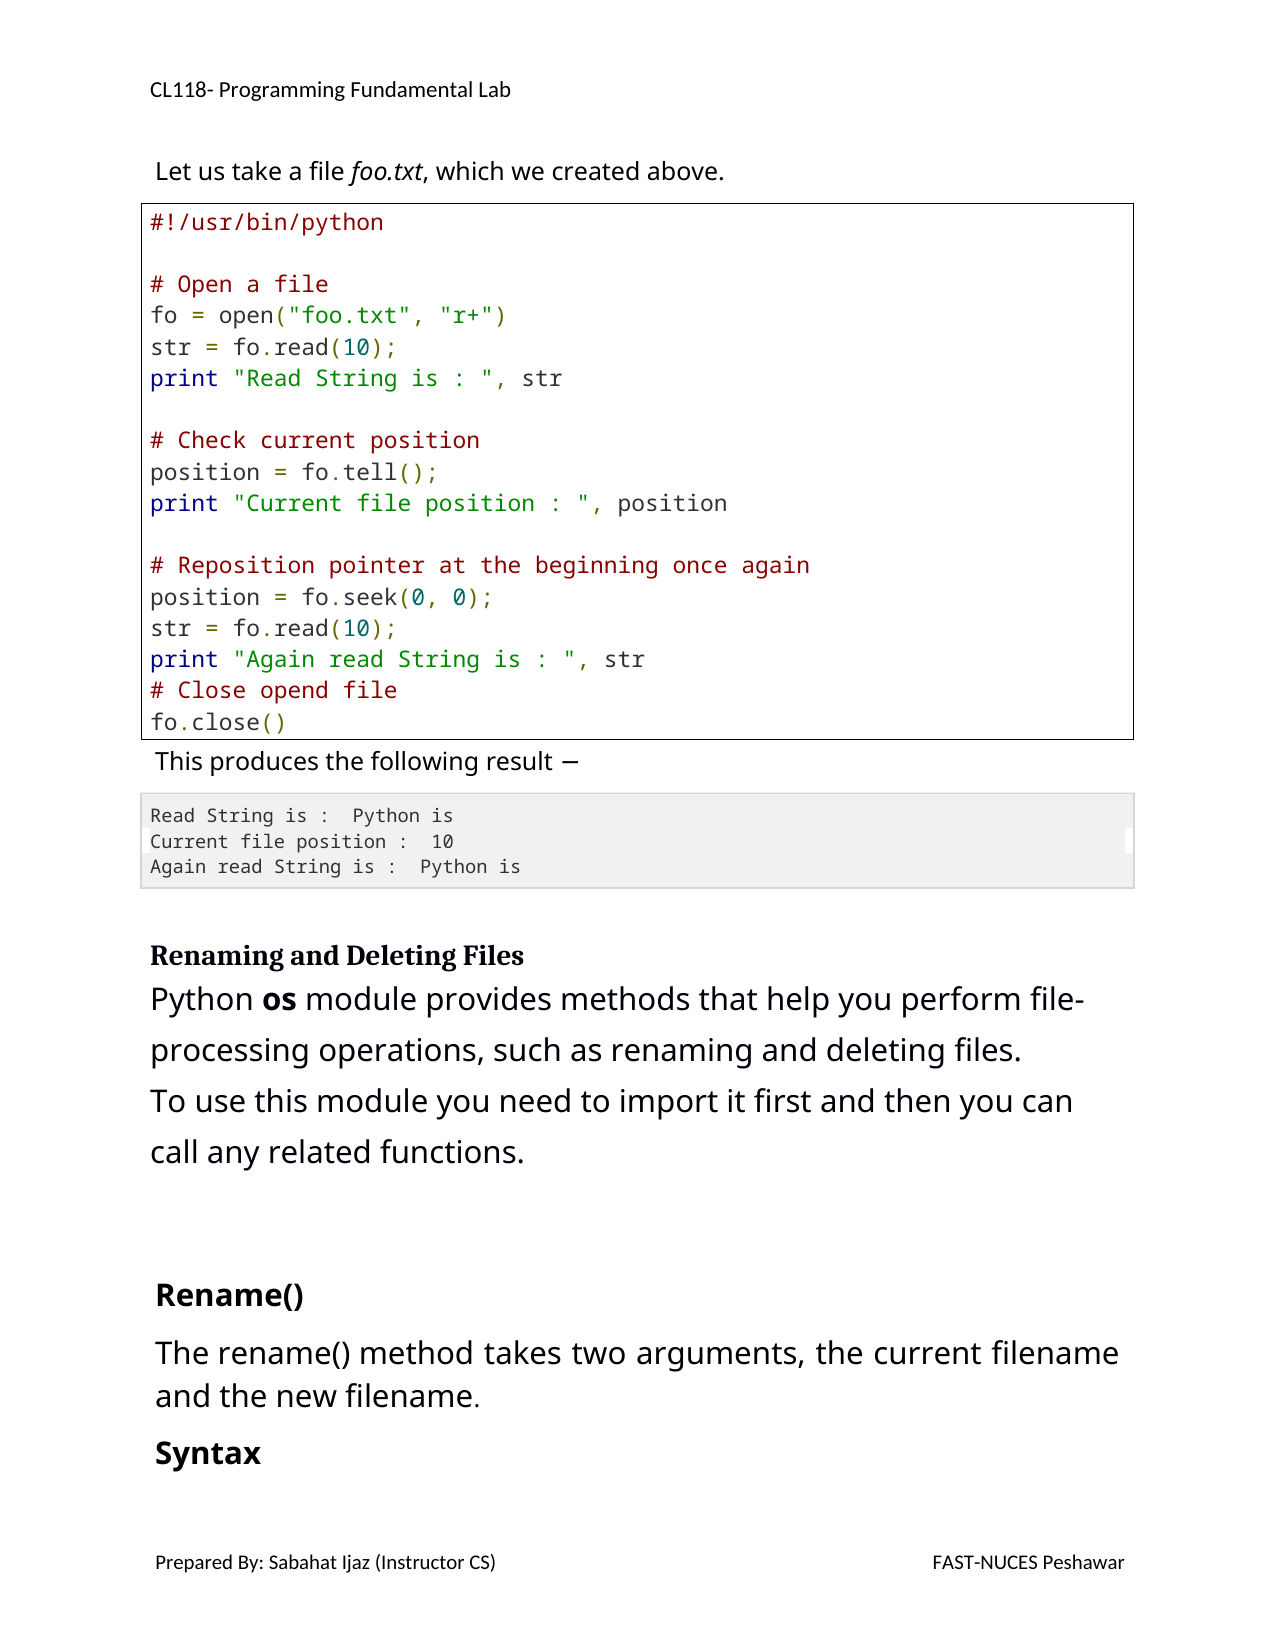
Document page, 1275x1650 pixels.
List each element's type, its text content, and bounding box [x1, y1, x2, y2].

text fo = open("foo.txt", "r+") [150, 299, 1125, 331]
text position = fo.tell(); [150, 456, 1125, 487]
subtitle Renaming and Deleting Files [150, 939, 1125, 972]
text str = fo.read(10); [150, 331, 1125, 362]
text print "Again read String is : ", str [150, 643, 1125, 674]
text Python os module provides methods that help you perform file-processing operations, such as renaming and deleting files. [150, 977, 1125, 1071]
text # Reposition pointer at the beginning once again [150, 549, 1125, 581]
text Current file position : 10 [150, 828, 1125, 843]
text print "Read String is : ", str [150, 362, 1125, 393]
text #!/usr/bin/python [142, 204, 1133, 237]
text This produces the following result − [155, 740, 1120, 777]
text Let us take a file foo.txt, which we created above. [155, 150, 1120, 187]
text To use this module you need to import it first and then you can call any related functions. [150, 1079, 1125, 1173]
text Again read String is : Python is [142, 843, 1133, 887]
text print "Current file position : ", position [150, 487, 1125, 518]
text Rename() [155, 1273, 1120, 1316]
text str = fo.read(10); [150, 612, 1125, 643]
text fo.close() [142, 702, 1133, 739]
text Syntax [155, 1431, 1120, 1474]
text Read String is : Python is [142, 794, 1133, 828]
text position = fo.seek(0, 0); [150, 581, 1125, 612]
text # Close opend file [150, 674, 1125, 702]
text # Check current position [150, 424, 1125, 456]
text # Open a file [150, 268, 1125, 299]
text The rename() method takes two arguments, the current filename and the new filename. [155, 1331, 1120, 1416]
